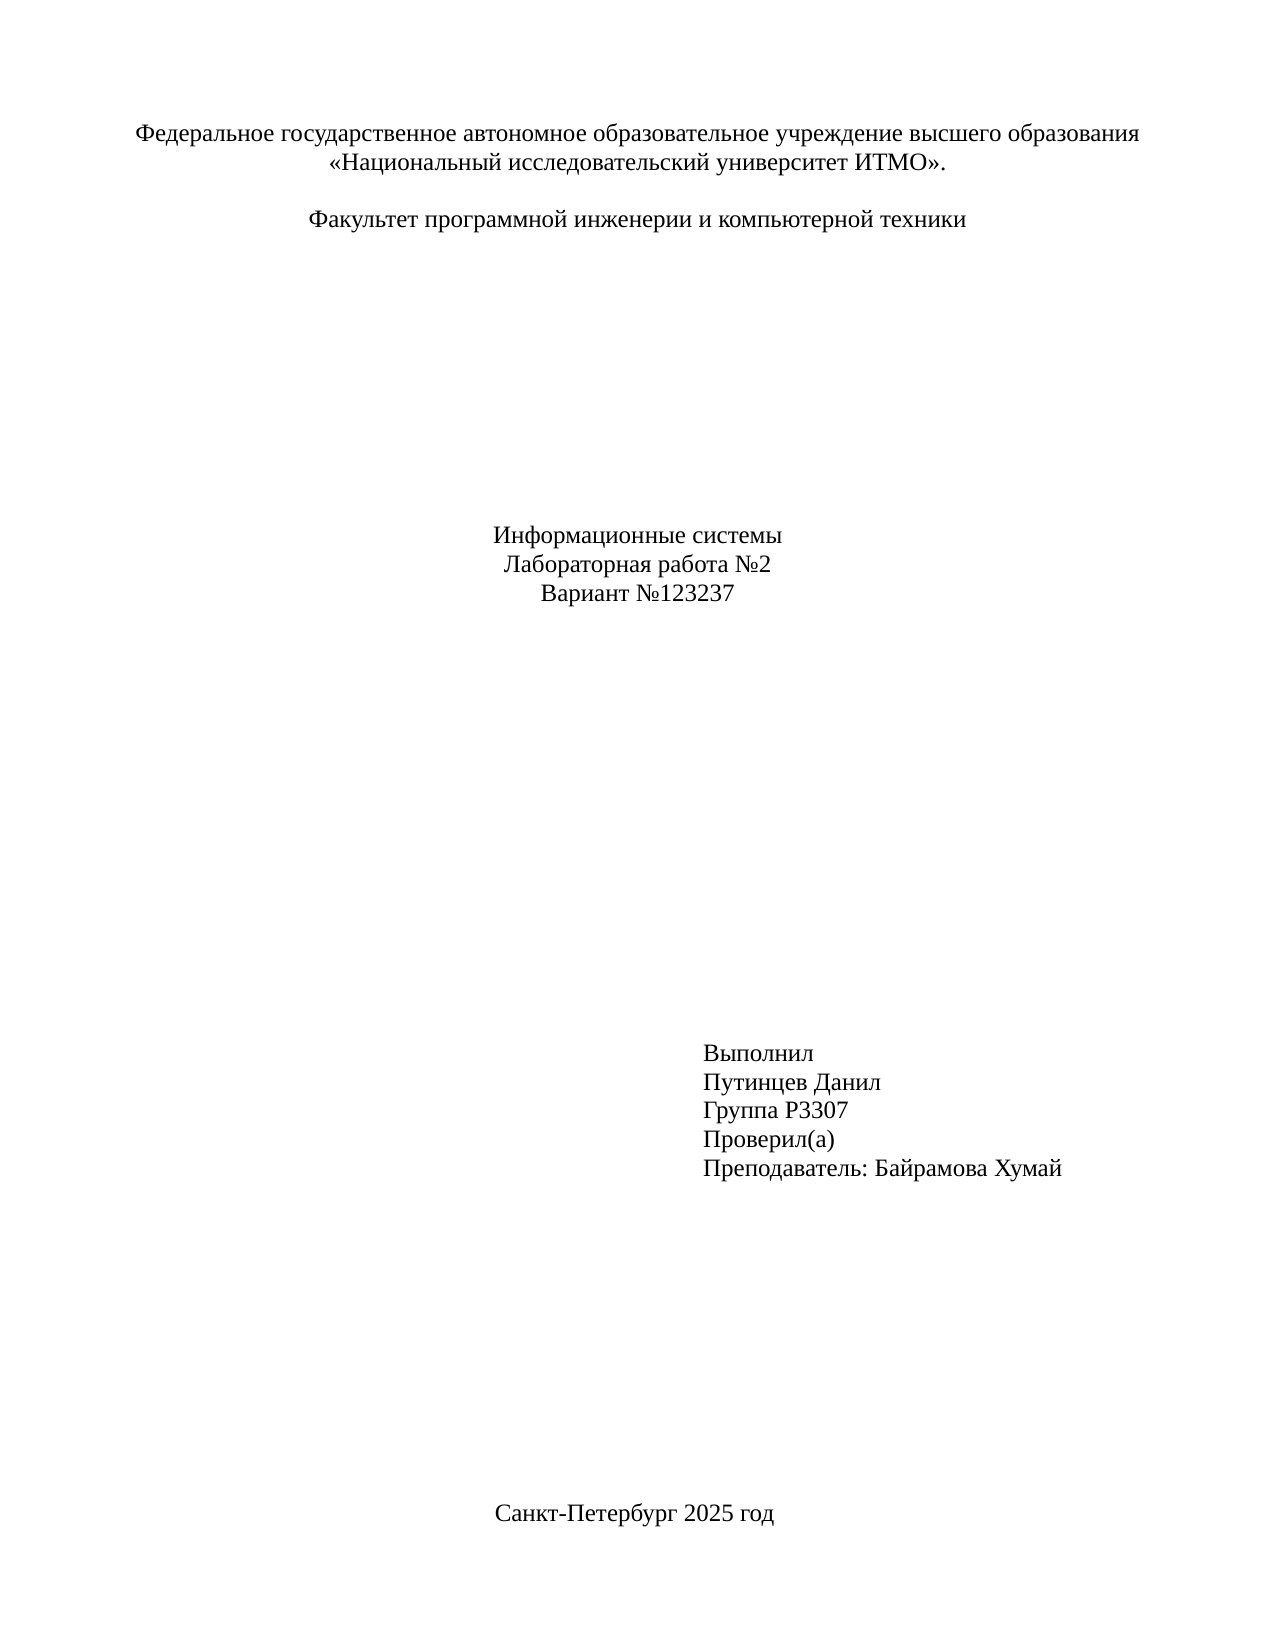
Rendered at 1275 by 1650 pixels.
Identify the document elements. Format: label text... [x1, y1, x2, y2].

text Информационные системы [118, 521, 1157, 549]
text Группа P3307 [703, 1096, 1157, 1124]
text Вариант №123237 [118, 578, 1157, 607]
text Проверил(а) [703, 1124, 1157, 1153]
text Федеральное государственное автономное образовательное учреждение высшего образования «Национальный исследовательский университет ИТМО». [118, 118, 1157, 176]
text Факультет программной инженерии и компьютерной техники [118, 204, 1157, 233]
text Преподаватель: Байрамова Хумай [703, 1153, 1157, 1182]
text Санкт-Петербург 2025 год [118, 1498, 1157, 1527]
text Путинцев Данил [703, 1067, 1157, 1096]
text Лабораторная работа №2 [118, 549, 1157, 578]
text Выполнил [703, 1038, 1157, 1067]
